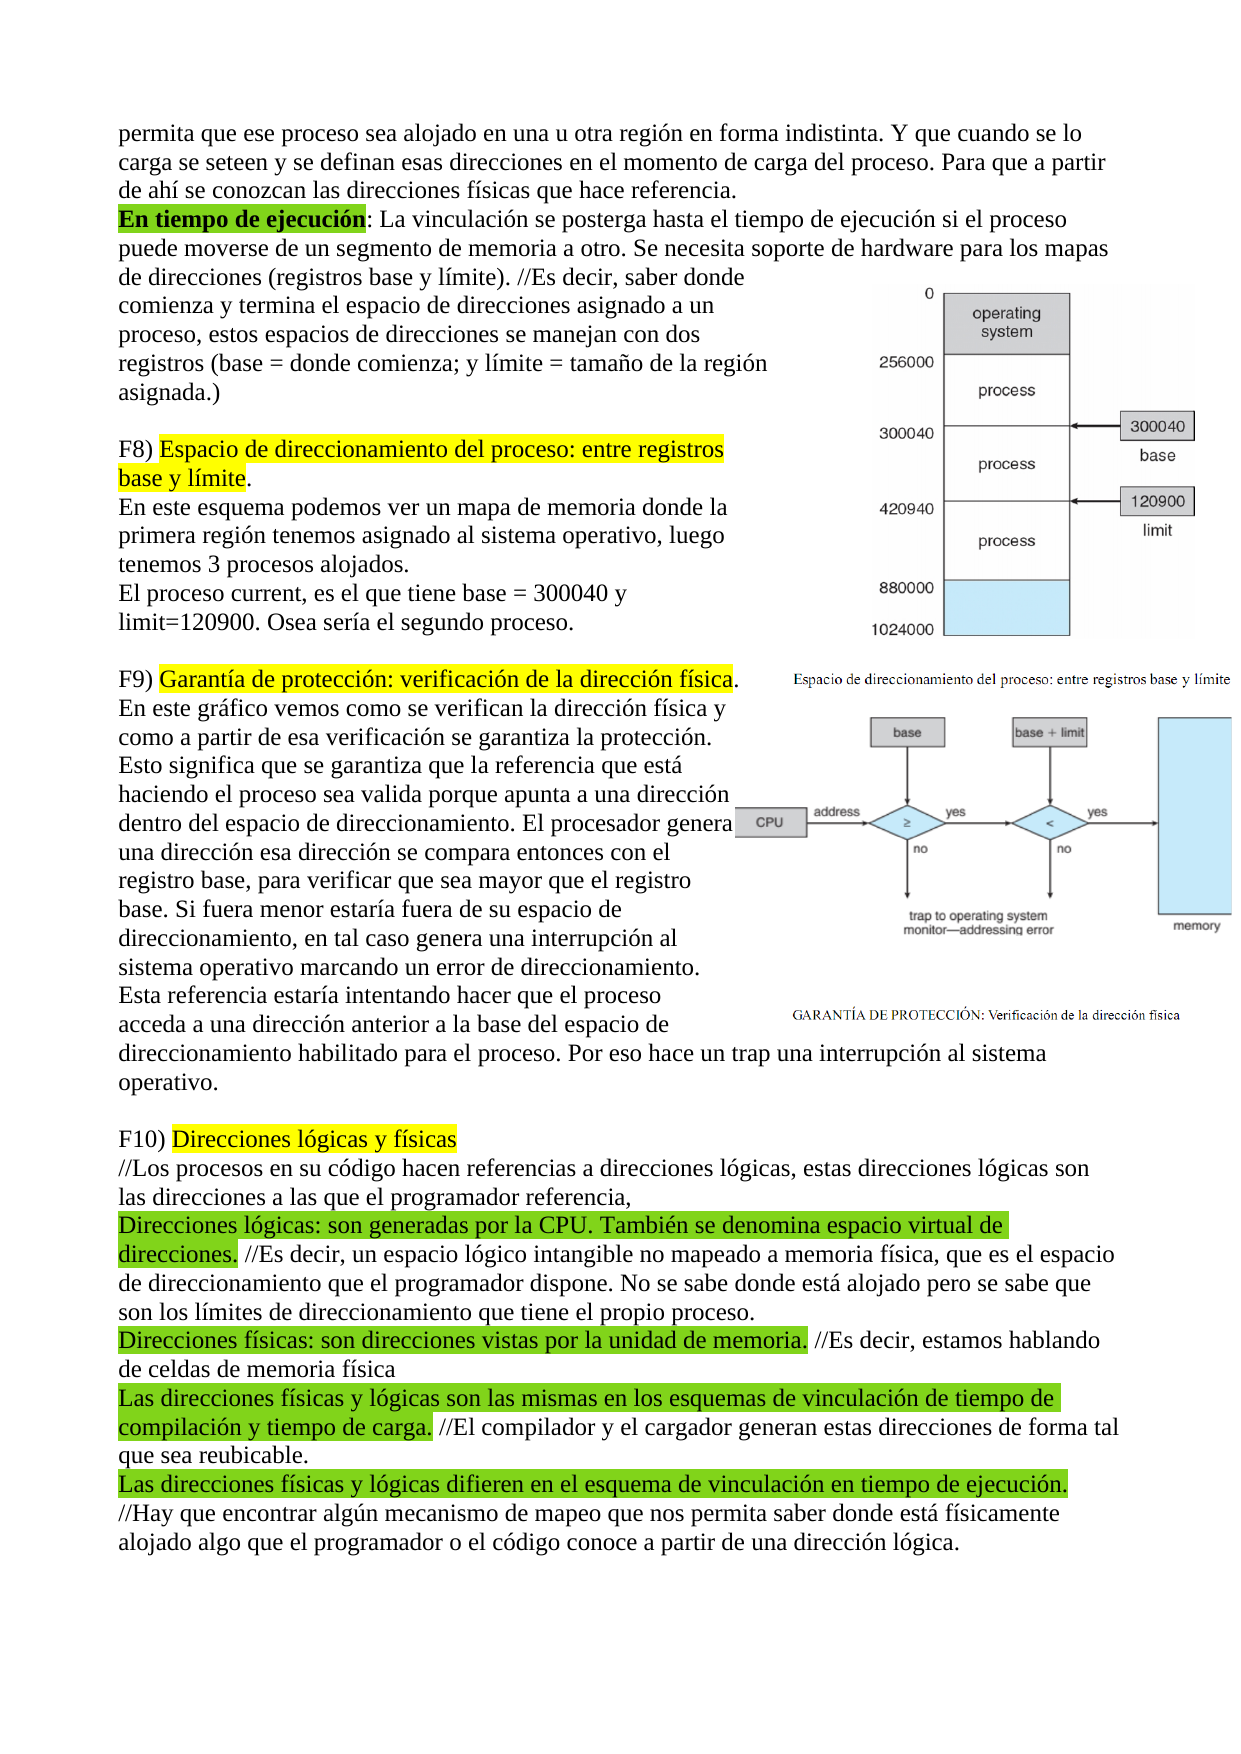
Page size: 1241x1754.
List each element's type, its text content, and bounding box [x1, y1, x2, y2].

text Las direcciones físicas y lógicas difieren en el esquema de vinculación en tiempo de ejecución. //Hay que encontrar algún mecanismo de mapeo que nos permita saber donde está físicamente alojado algo que el programador o el código conoce a partir de una dirección lógica. [118, 1469, 1122, 1556]
text //Los procesos en su código hacen referencias a direcciones lógicas, estas direcciones lógicas son las direcciones a las que el programador referencia, [118, 1153, 1122, 1211]
text En este gráfico vemos como se verifican la dirección física y como a partir de esa verificación se garantiza la protección. Esto significa que se garantiza que la referencia que está haciendo el proceso sea valida porque apunta a una dirección dentro del espacio de direccionamiento. El procesador genera una dirección esa dirección se compara entonces con el registro base, para verificar que sea mayor que el registro base. Si fuera menor estaría fuera de su espacio de direccionamiento, en tal caso genera una interrupción al sistema operativo marcando un error de direccionamiento. Esta referencia estaría intentando hacer que el proceso acceda a una dirección anterior a la base del espacio de direccionamiento habilitado para el proceso. Por eso hace un trap una interrupción al sistema operativo. [118, 693, 1122, 1096]
text F9) Garantía de protección: verificación de la dirección física. [118, 664, 767, 693]
text El proceso current, es el que tiene base = 300040 y limit=120900. Osea sería el segundo proceso. [118, 578, 767, 636]
picture [767, 280, 1240, 698]
text Las direcciones físicas y lógicas son las mismas en los esquemas de vinculación de tiempo de compilación y tiempo de carga. //El compilador y el cargador generan estas direcciones de forma tal que sea reubicable. [118, 1383, 1122, 1469]
text En tiempo de ejecución: La vinculación se posterga hasta el tiempo de ejecución si el proceso puede moverse de un segmento de memoria a otro. Se necesita soporte de hardware para los mapas de direcciones (registros base y límite). //Es decir, saber donde comienza y termina el espacio de direcciones asignado a un proceso, estos espacios de direcciones se manejan con dos registros (base = donde comienza; y límite = tamaño de la región asignada.) [118, 204, 1122, 406]
text Direcciones lógicas: son generadas por la CPU. También se denomina espacio virtual de direcciones. //Es decir, un espacio lógico intangible no mapeado a memoria física, que es el espacio de direccionamiento que el programador dispone. No se sabe donde está alojado pero se sabe que son los límites de direccionamiento que tiene el propio proceso. [118, 1211, 1122, 1326]
text F10) Direcciones lógicas y físicas [118, 1124, 1122, 1153]
text Direcciones físicas: son direcciones vistas por la unidad de memoria. //Es decir, estamos hablando de celdas de memoria física [118, 1326, 1122, 1383]
text F8) Espacio de direccionamiento del proceso: entre registros base y límite. [118, 434, 767, 492]
text permita que ese proceso sea alojado en una u otra región en forma indistinta. Y que cuando se lo carga se seteen y se definan esas direcciones en el momento de carga del proceso. Para que a partir de ahí se conozcan las direcciones físicas que hace referencia. [118, 118, 1122, 204]
picture [735, 701, 1240, 1033]
text En este esquema podemos ver un mapa de memoria donde la primera región tenemos asignado al sistema operativo, luego tenemos 3 procesos alojados. [118, 492, 767, 578]
